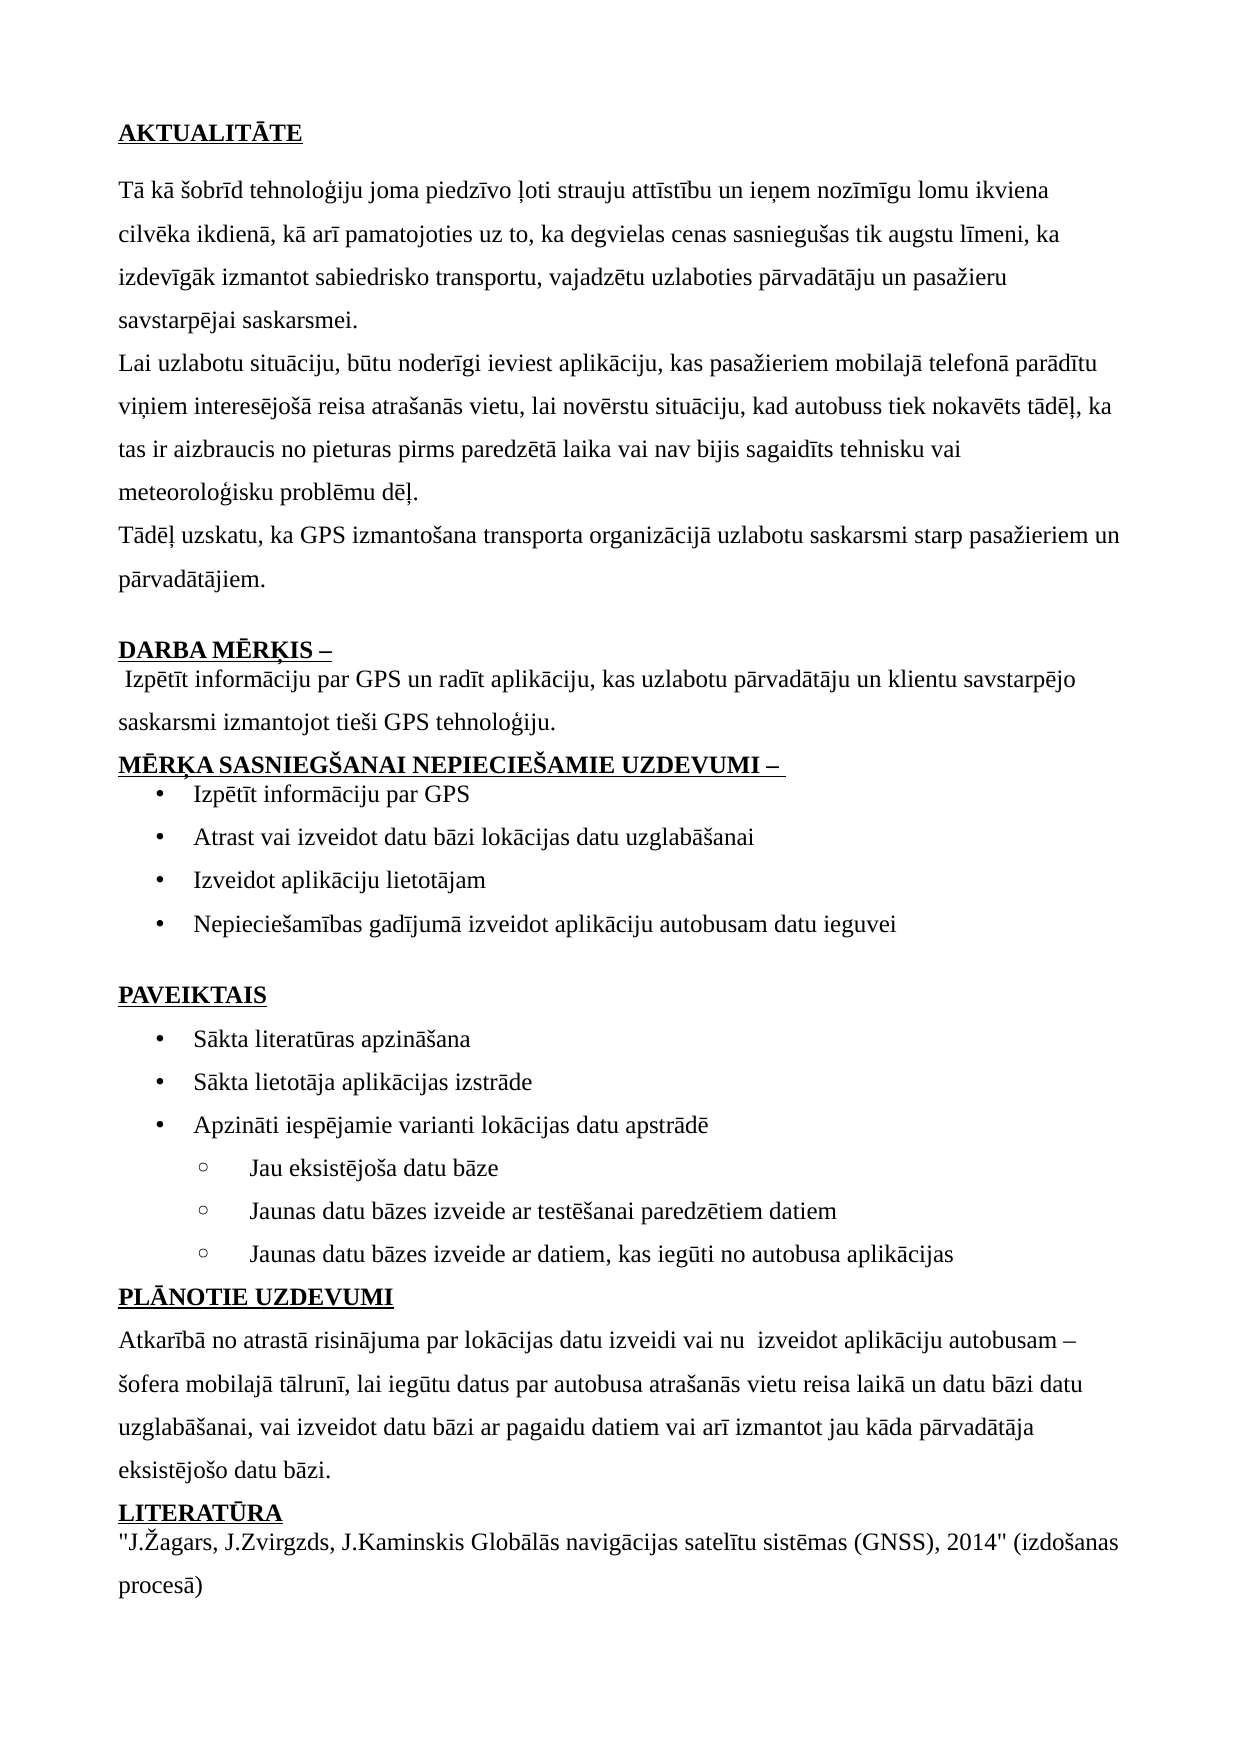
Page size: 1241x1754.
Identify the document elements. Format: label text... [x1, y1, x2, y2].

list Nepieciešamības gadījumā izveidot aplikāciju autobusam datu ieguvei [156, 909, 1122, 937]
list Sākta lietotāja aplikācijas izstrāde [156, 1067, 1122, 1096]
text Lai uzlabotu situāciju, būtu noderīgi ieviest aplikāciju, kas pasažieriem mobilajā telefonā parādītu viņiem interesējošā reisa atrašanās vietu, lai novērstu situāciju, kad autobuss tiek nokavēts tādēļ, ka tas ir aizbraucis no pieturas pirms paredzētā laika vai nav bijis sagaidīts tehnisku vai meteoroloģisku problēmu dēļ. [118, 348, 1122, 506]
list Apzināti iespējamie varianti lokācijas datu apstrādē [156, 1110, 1122, 1139]
text DARBA MĒRĶIS – [118, 636, 1122, 664]
list Jaunas datu bāzes izveide ar datiem, kas iegūti no autobusa aplikācijas [193, 1239, 1122, 1268]
text Tādēļ uzskatu, ka GPS izmantošana transporta organizācijā uzlabotu saskarsmi starp pasažieriem un pārvadātājiem. [118, 521, 1122, 592]
list Jau eksistējoša datu bāze [193, 1153, 1122, 1182]
text "J.Žagars, J.Zvirgzds, J.Kaminskis Globālās navigācijas satelītu sistēmas (GNSS), 2014" (izdošanas procesā) [118, 1527, 1122, 1599]
list Izveidot aplikāciju lietotājam [156, 866, 1122, 894]
text Tā kā šobrīd tehnoloģiju joma piedzīvo ļoti strauju attīstību un ieņem nozīmīgu lomu ikviena cilvēka ikdienā, kā arī pamatojoties uz to, ka degvielas cenas sasniegušas tik augstu līmeni, ka izdevīgāk izmantot sabiedrisko transportu, vajadzētu uzlaboties pārvadātāju un pasažieru savstarpējai saskarsmei. [118, 176, 1122, 334]
text PAVEIKTAIS [118, 981, 1122, 1009]
text LITERATŪRA [118, 1498, 1122, 1527]
list Sākta literatūras apzināšana [156, 1024, 1122, 1052]
list Izpētīt informāciju par GPS [156, 779, 1122, 808]
text AKTUALITĀTE [118, 118, 1122, 147]
list Atrast vai izveidot datu bāzi lokācijas datu uzglabāšanai [156, 822, 1122, 851]
text Atkarībā no atrastā risinājuma par lokācijas datu izveidi vai nu izveidot aplikāciju autobusam – šofera mobilajā tālrunī, lai iegūtu datus par autobusa atrašanās vietu reisa laikā un datu bāzi datu uzglabāšanai, vai izveidot datu bāzi ar pagaidu datiem vai arī izmantot jau kāda pārvadātāja eksistējošo datu bāzi. [118, 1326, 1122, 1484]
text Izpētīt informāciju par GPS un radīt aplikāciju, kas uzlabotu pārvadātāju un klientu savstarpējo saskarsmi izmantojot tieši GPS tehnoloģiju. [118, 664, 1122, 736]
text MĒRĶA SASNIEGŠANAI NEPIECIEŠAMIE UZDEVUMI – [118, 751, 1122, 779]
list Jaunas datu bāzes izveide ar testēšanai paredzētiem datiem [193, 1196, 1122, 1225]
text PLĀNOTIE UZDEVUMI [118, 1282, 1122, 1311]
